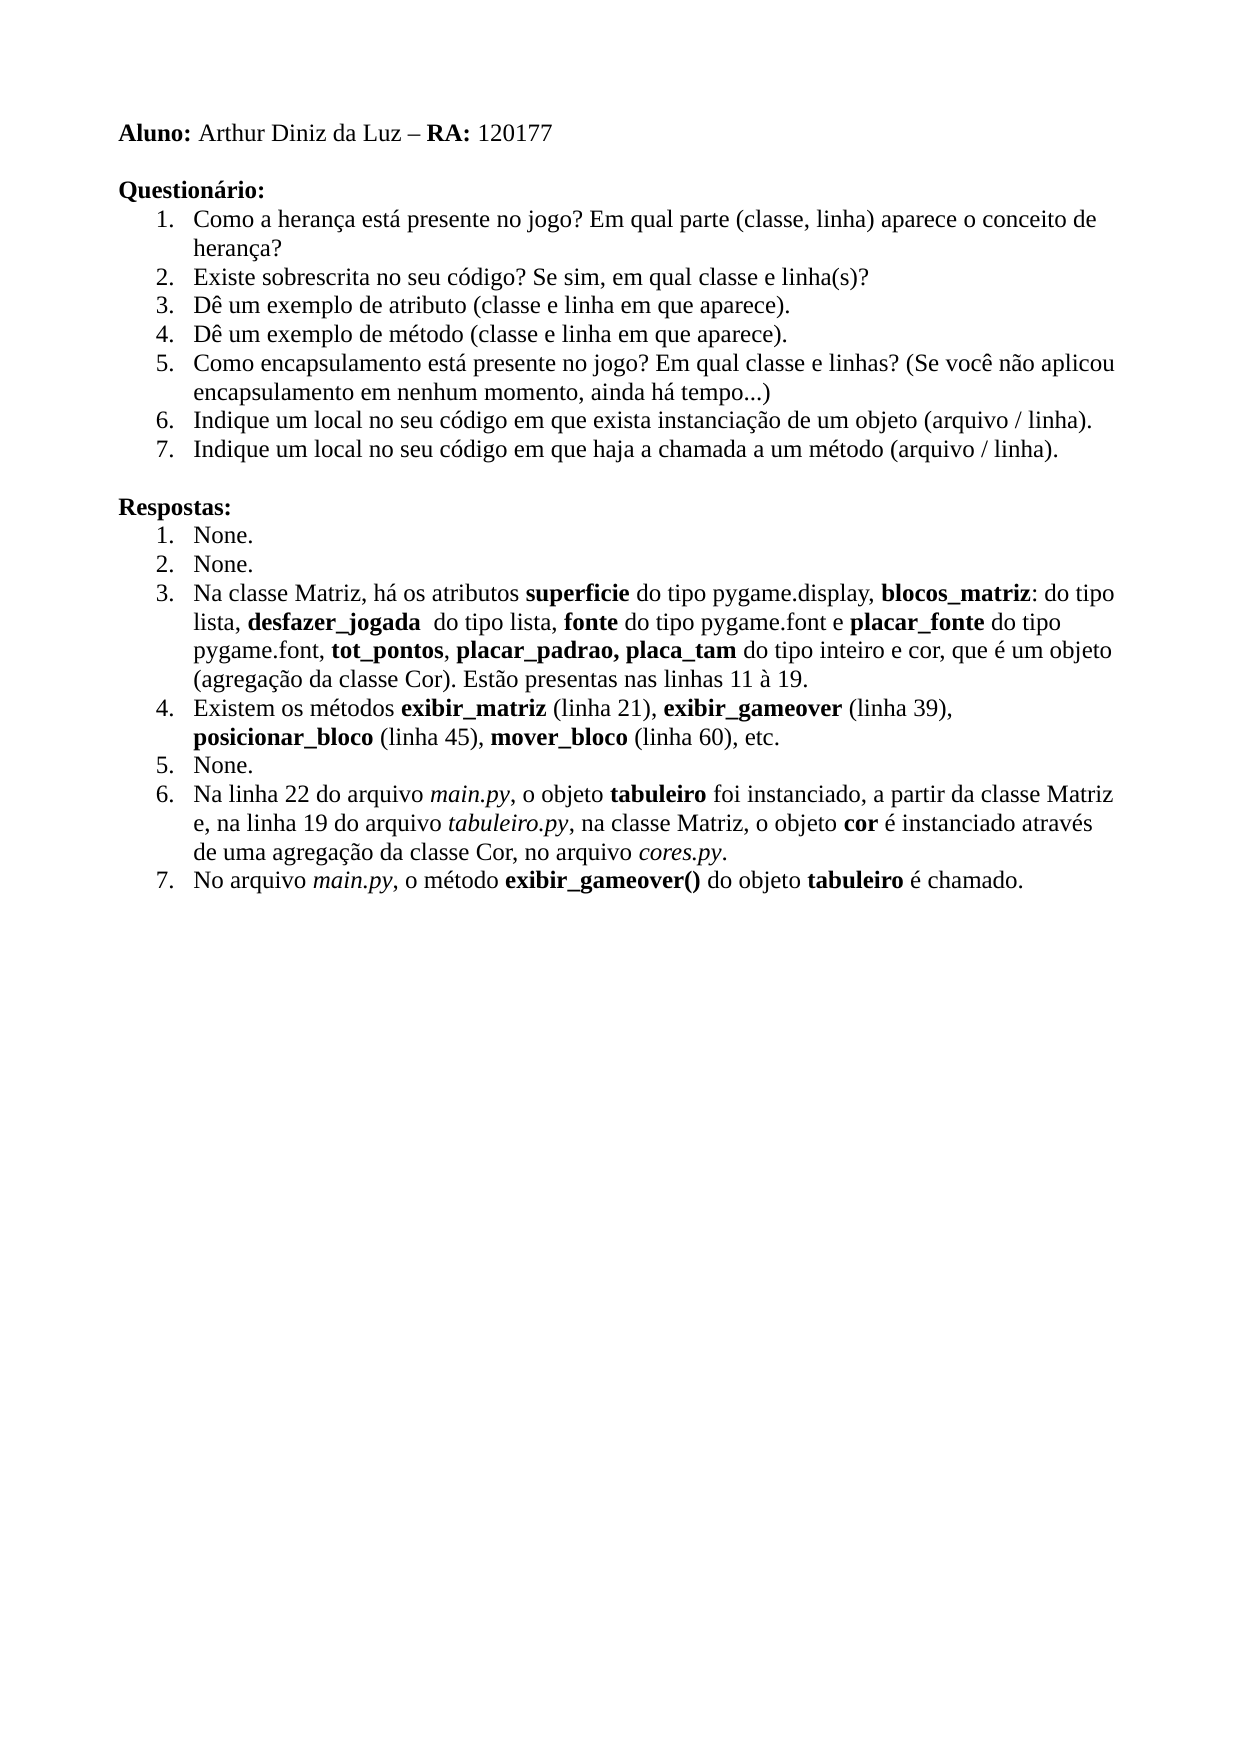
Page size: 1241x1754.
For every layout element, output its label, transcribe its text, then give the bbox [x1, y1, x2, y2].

list None. [156, 549, 1122, 578]
list Indique um local no seu código em que haja a chamada a um método (arquivo / linha). [156, 434, 1122, 463]
list Como a herança está presente no jogo? Em qual parte (classe, linha) aparece o conceito de herança? [156, 204, 1122, 262]
list Dê um exemplo de atributo (classe e linha em que aparece). [156, 291, 1122, 319]
text Aluno: Arthur Diniz da Luz – RA: 120177 [118, 118, 1122, 147]
list Na linha 22 do arquivo main.py, o objeto tabuleiro foi instanciado, a partir da classe Matriz e, na linha 19 do arquivo tabuleiro.py, na classe Matriz, o objeto cor é instanciado através de uma agregação da classe Cor, no arquivo cores.py. [156, 779, 1122, 866]
text Questionário: [118, 176, 1122, 204]
text Respostas: [118, 492, 1122, 521]
list None. [156, 521, 1122, 549]
list Como encapsulamento está presente no jogo? Em qual classe e linhas? (Se você não aplicou encapsulamento em nenhum momento, ainda há tempo...) [156, 348, 1122, 406]
list Existem os métodos exibir_matriz (linha 21), exibir_gameover (linha 39), posicionar_bloco (linha 45), mover_bloco (linha 60), etc. [156, 693, 1122, 751]
list Na classe Matriz, há os atributos superficie do tipo pygame.display, blocos_matriz: do tipo lista, desfazer_jogada do tipo lista, fonte do tipo pygame.font e placar_fonte do tipo pygame.font, tot_pontos, placar_padrao, placa_tam do tipo inteiro e cor, que é um objeto (agregação da classe Cor). Estão presentas nas linhas 11 à 19. [156, 578, 1122, 693]
list None. [156, 751, 1122, 779]
list No arquivo main.py, o método exibir_gameover() do objeto tabuleiro é chamado. [156, 866, 1122, 894]
list Dê um exemplo de método (classe e linha em que aparece). [156, 319, 1122, 348]
list Existe sobrescrita no seu código? Se sim, em qual classe e linha(s)? [156, 262, 1122, 291]
list Indique um local no seu código em que exista instanciação de um objeto (arquivo / linha). [156, 406, 1122, 434]
